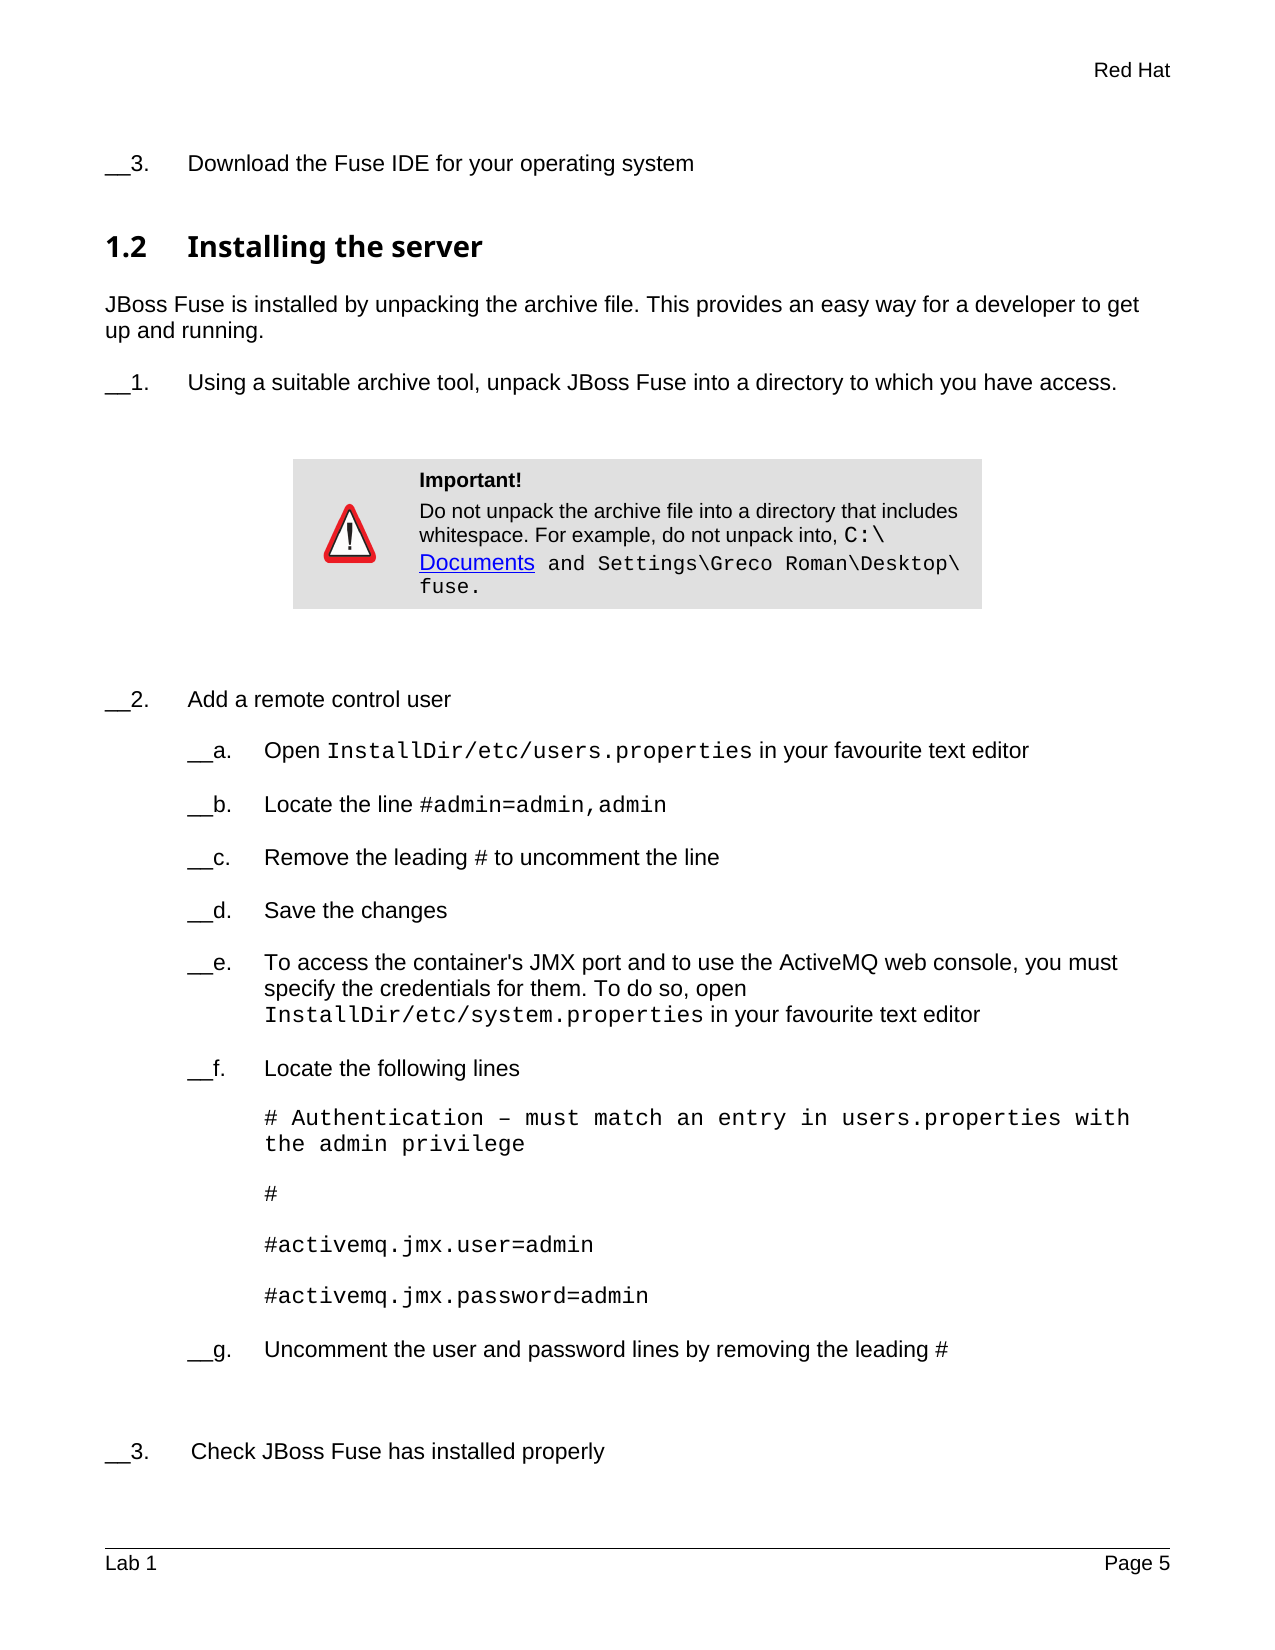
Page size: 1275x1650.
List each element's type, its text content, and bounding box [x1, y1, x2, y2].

list # [105, 1183, 1170, 1209]
list Locate the following lines [187, 1054, 1170, 1081]
list Check JBoss Fuse has installed properly [105, 1438, 1170, 1465]
list Uncomment the user and password lines by removing the leading # [187, 1336, 1170, 1362]
list Add a remote control user [105, 686, 1170, 712]
list Using a suitable archive tool, unpack JBoss Fuse into a directory to which you have access. [105, 369, 1170, 395]
table_header [293, 459, 407, 609]
list Save the changes [187, 897, 1170, 923]
list Open InstallDir/etc/users.properties in your favourite text editor [187, 737, 1170, 766]
text JBoss Fuse is installed by unpacking the archive file. This provides an easy way for a developer to get up and running. [105, 291, 1170, 344]
list #activemq.jmx.password=admin [105, 1285, 1170, 1311]
list #activemq.jmx.user=admin [105, 1234, 1170, 1260]
list Download the Fuse IDE for your operating system [105, 150, 1170, 176]
list # Authentication – must match an entry in users.properties with the admin privilege [105, 1106, 1170, 1158]
list Remove the leading # to uncomment the line [187, 844, 1170, 872]
subtitle Installing the server [105, 226, 1170, 266]
picture [319, 496, 380, 572]
table_header Important! Do not unpack the archive file into a directory that includes whitespace. For example, do not unpack into, C:\Documents and Settings\Greco Roman\Desktop\fuse. [407, 459, 982, 609]
list Locate the line #admin=admin,admin [187, 791, 1170, 819]
list To access the container's JMX port and to use the ActiveMQ web console, you must specify the credentials for them. To do so, open InstallDir/etc/system.properties in your favourite text editor [187, 948, 1170, 1029]
